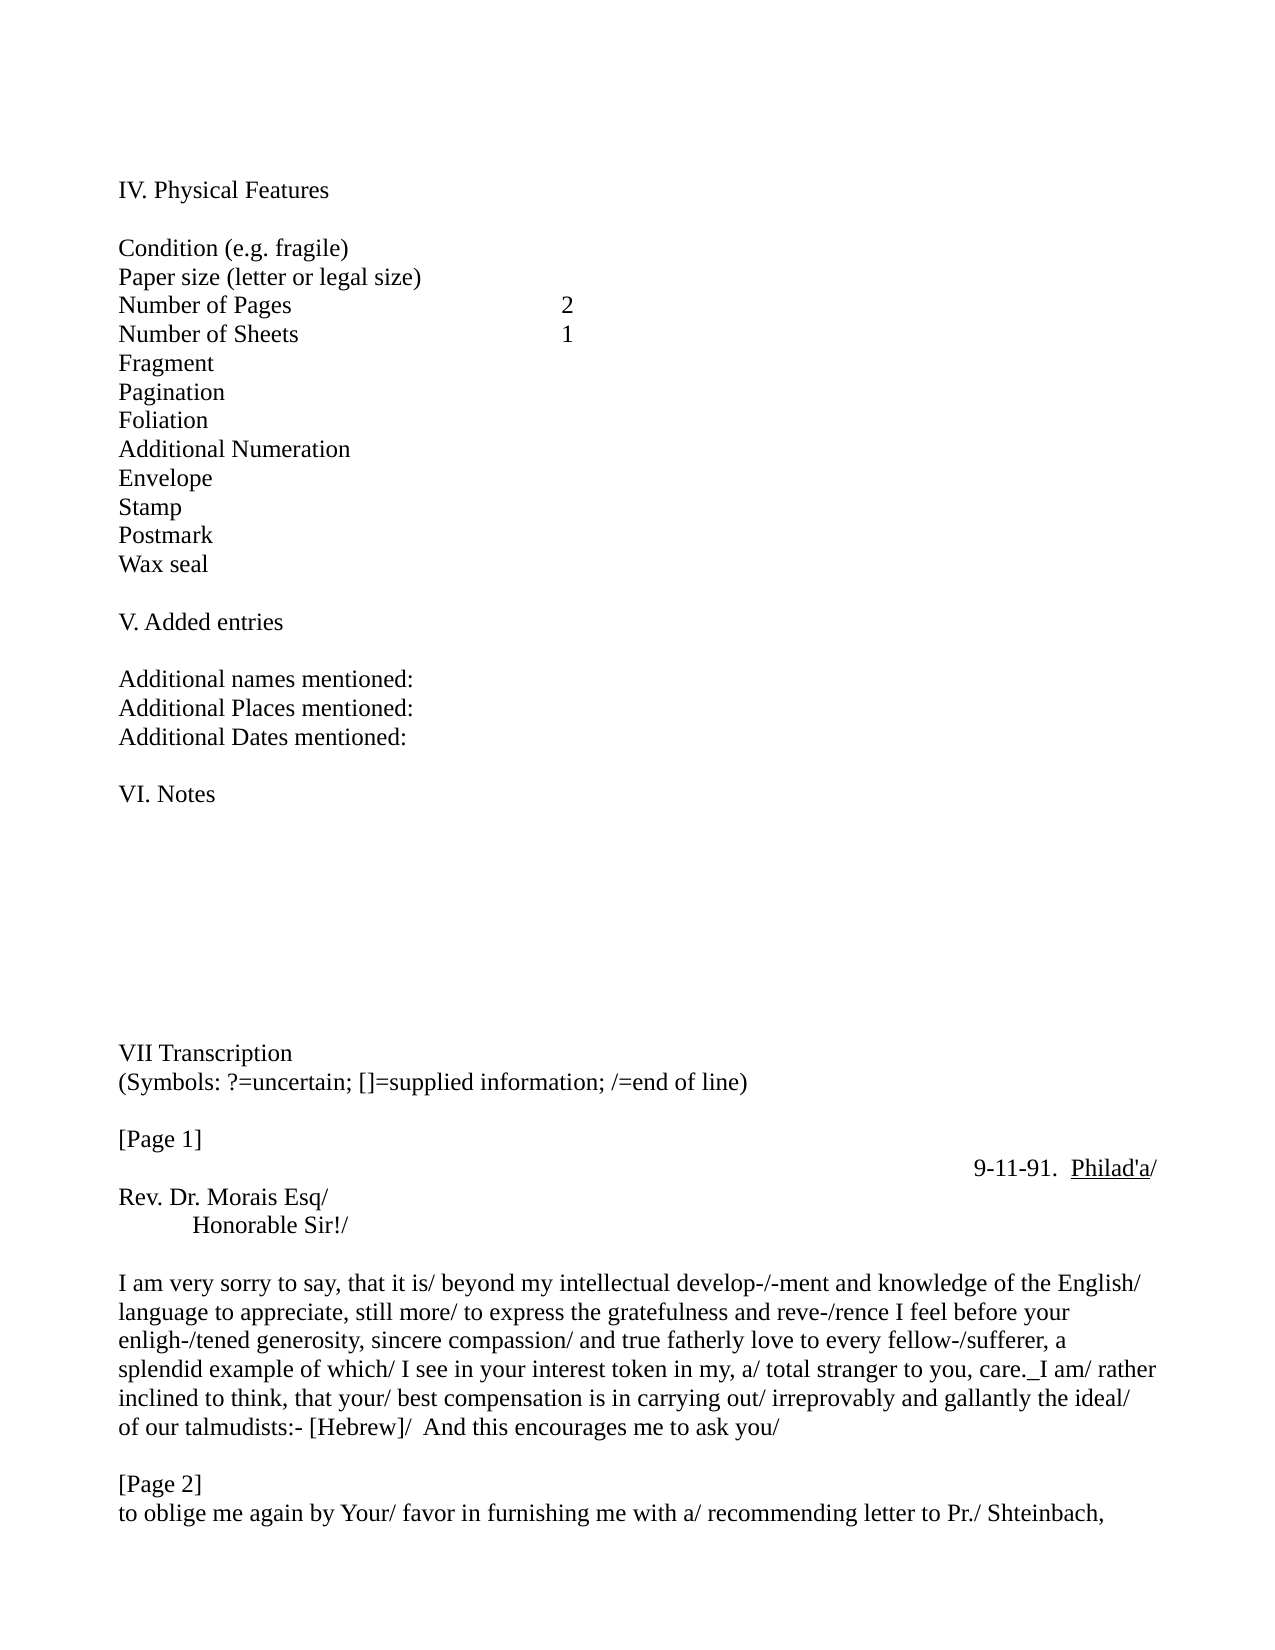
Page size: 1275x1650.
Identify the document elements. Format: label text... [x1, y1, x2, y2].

text VII Transcription [118, 1038, 1157, 1067]
text Wax seal [118, 549, 1157, 578]
text Rev. Dr. Morais Esq/ [118, 1182, 1157, 1211]
text [Page 2] [118, 1469, 1157, 1498]
text Foliation [118, 406, 1157, 434]
text Pagination [118, 377, 1157, 406]
text I am very sorry to say, that it is/ beyond my intellectual develop-/-ment and knowledge of the English/ language to appreciate, still more/ to express the gratefulness and reve-/rence I feel before your enligh-/tened generosity, sincere compassion/ and true fatherly love to every fellow-/sufferer, a splendid example of which/ I see in your interest token in my, a/ total stranger to you, care._I am/ rather inclined to think, that your/ best compensation is in carrying out/ irreprovably and gallantly the ideal/ of our talmudists:- [Hebrew]/ And this encourages me to ask you/ [118, 1268, 1157, 1441]
text (Symbols: ?=uncertain; []=supplied information; /=end of line) [118, 1067, 1157, 1096]
text Number of Sheets 1 [118, 319, 1157, 348]
text Additional Numeration [118, 434, 1157, 463]
text IV. Physical Features [118, 176, 1157, 204]
text VI. Notes [118, 779, 1157, 808]
text Stamp [118, 492, 1157, 521]
text V. Added entries [118, 607, 1157, 636]
text 9-11-91. Philad'a/ [118, 1153, 1157, 1182]
text Additional Dates mentioned: [118, 722, 1157, 751]
text Fragment [118, 348, 1157, 377]
text Honorable Sir!/ [118, 1211, 1157, 1239]
text Additional Places mentioned: [118, 693, 1157, 722]
text Number of Pages 2 [118, 291, 1157, 319]
text [Page 1] [118, 1124, 1157, 1153]
text Condition (e.g. fragile) [118, 233, 1157, 262]
text to oblige me again by Your/ favor in furnishing me with a/ recommending letter to Pr./ Shteinbach, [118, 1498, 1157, 1527]
text Additional names mentioned: [118, 664, 1157, 693]
text Paper size (letter or legal size) [118, 262, 1157, 291]
text Envelope [118, 463, 1157, 492]
text Postma rk [118, 521, 1157, 549]
